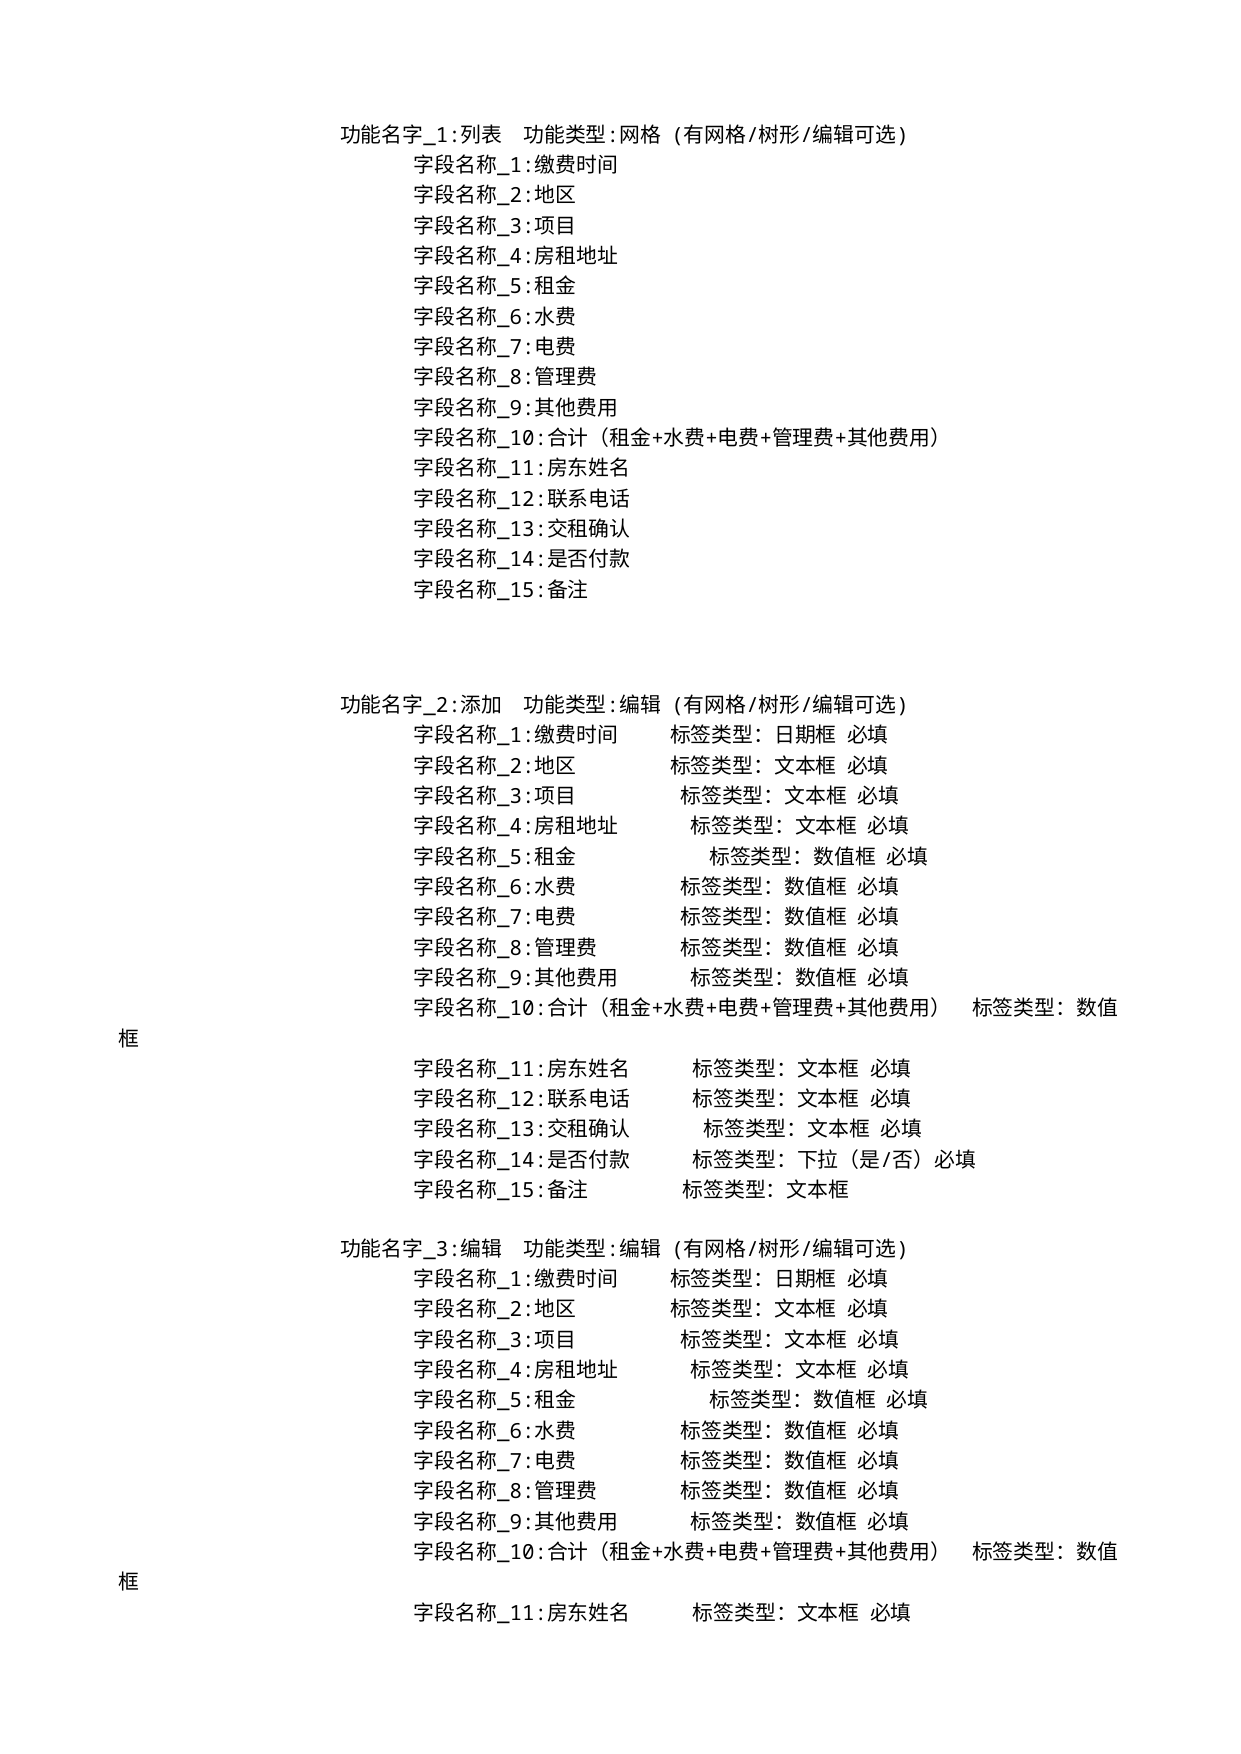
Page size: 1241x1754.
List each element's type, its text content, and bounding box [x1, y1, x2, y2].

text 字段名称_3:项目 [118, 209, 1122, 239]
text 字段名称_6:水费 标签类型：数值框 必填 [118, 870, 1122, 901]
text 字段名称_11:房东姓名 [118, 452, 1122, 482]
text 字段名称_2:地区 标签类型：文本框 必填 [118, 1293, 1122, 1323]
text 功能名字_3:编辑 功能类型:编辑 (有网格/树形/编辑可选) [118, 1232, 1122, 1262]
text 字段名称_8:管理费 标签类型：数值框 必填 [118, 931, 1122, 961]
text 字段名称_14:是否付款 标签类型：下拉（是/否）必填 [118, 1143, 1122, 1173]
text 字段名称_1:缴费时间 [118, 148, 1122, 179]
text 字段名称_9:其他费用 标签类型：数值框 必填 [118, 961, 1122, 992]
text 字段名称_13:交租确认 [118, 512, 1122, 542]
text 字段名称_2:地区 标签类型：文本框 必填 [118, 749, 1122, 779]
text 字段名称_2:地区 [118, 179, 1122, 209]
text 功能名字_2:添加 功能类型:编辑 (有网格/树形/编辑可选) [118, 688, 1122, 719]
text 字段名称_6:水费 [118, 300, 1122, 330]
text 功能名字_1:列表 功能类型:网格 (有网格/树形/编辑可选) [118, 118, 1122, 148]
text 字段名称_4:房租地址 [118, 239, 1122, 270]
text 字段名称_11:房东姓名 标签类型：文本框 必填 [118, 1052, 1122, 1082]
text 字段名称_9:其他费用 标签类型：数值框 必填 [118, 1505, 1122, 1535]
text 字段名称_9:其他费用 [118, 391, 1122, 421]
text 字段名称_6:水费 标签类型：数值框 必填 [118, 1414, 1122, 1444]
text 字段名称_11:房东姓名 标签类型：文本框 必填 [118, 1596, 1122, 1626]
text 字段名称_4:房租地址 标签类型：文本框 必填 [118, 810, 1122, 840]
text 字段名称_3:项目 标签类型：文本框 必填 [118, 779, 1122, 810]
text 字段名称_5:租金 [118, 270, 1122, 300]
text 字段名称_12:联系电话 标签类型：文本框 必填 [118, 1082, 1122, 1113]
text 字段名称_14:是否付款 [118, 542, 1122, 573]
text 字段名称_5:租金 标签类型：数值框 必填 [118, 840, 1122, 870]
text 字段名称_1:缴费时间 标签类型：日期框 必填 [118, 719, 1122, 749]
text 字段名称_13:交租确认 标签类型：文本框 必填 [118, 1113, 1122, 1143]
text 字段名称_7:电费 标签类型：数值框 必填 [118, 1444, 1122, 1474]
text 字段名称_1:缴费时间 标签类型：日期框 必填 [118, 1262, 1122, 1293]
text 字段名称_10:合计（租金+水费+电费+管理费+其他费用） [118, 421, 1122, 452]
text 字段名称_8:管理费 [118, 361, 1122, 391]
text 字段名称_10:合计（租金+水费+电费+管理费+其他费用） 标签类型：数值框 [118, 1535, 1122, 1596]
text 字段名称_8:管理费 标签类型：数值框 必填 [118, 1474, 1122, 1505]
text 字段名称_15:备注 标签类型：文本框 [118, 1173, 1122, 1204]
text 字段名称_4:房租地址 标签类型：文本框 必填 [118, 1353, 1122, 1384]
text 字段名称_5:租金 标签类型：数值框 必填 [118, 1384, 1122, 1414]
text 字段名称_7:电费 标签类型：数值框 必填 [118, 901, 1122, 931]
text 字段名称_7:电费 [118, 330, 1122, 361]
text 字段名称_12:联系电话 [118, 482, 1122, 512]
text 字段名称_3:项目 标签类型：文本框 必填 [118, 1323, 1122, 1353]
text 字段名称_10:合计（租金+水费+电费+管理费+其他费用） 标签类型：数值框 [118, 992, 1122, 1052]
text 字段名称_15:备注 [118, 573, 1122, 603]
